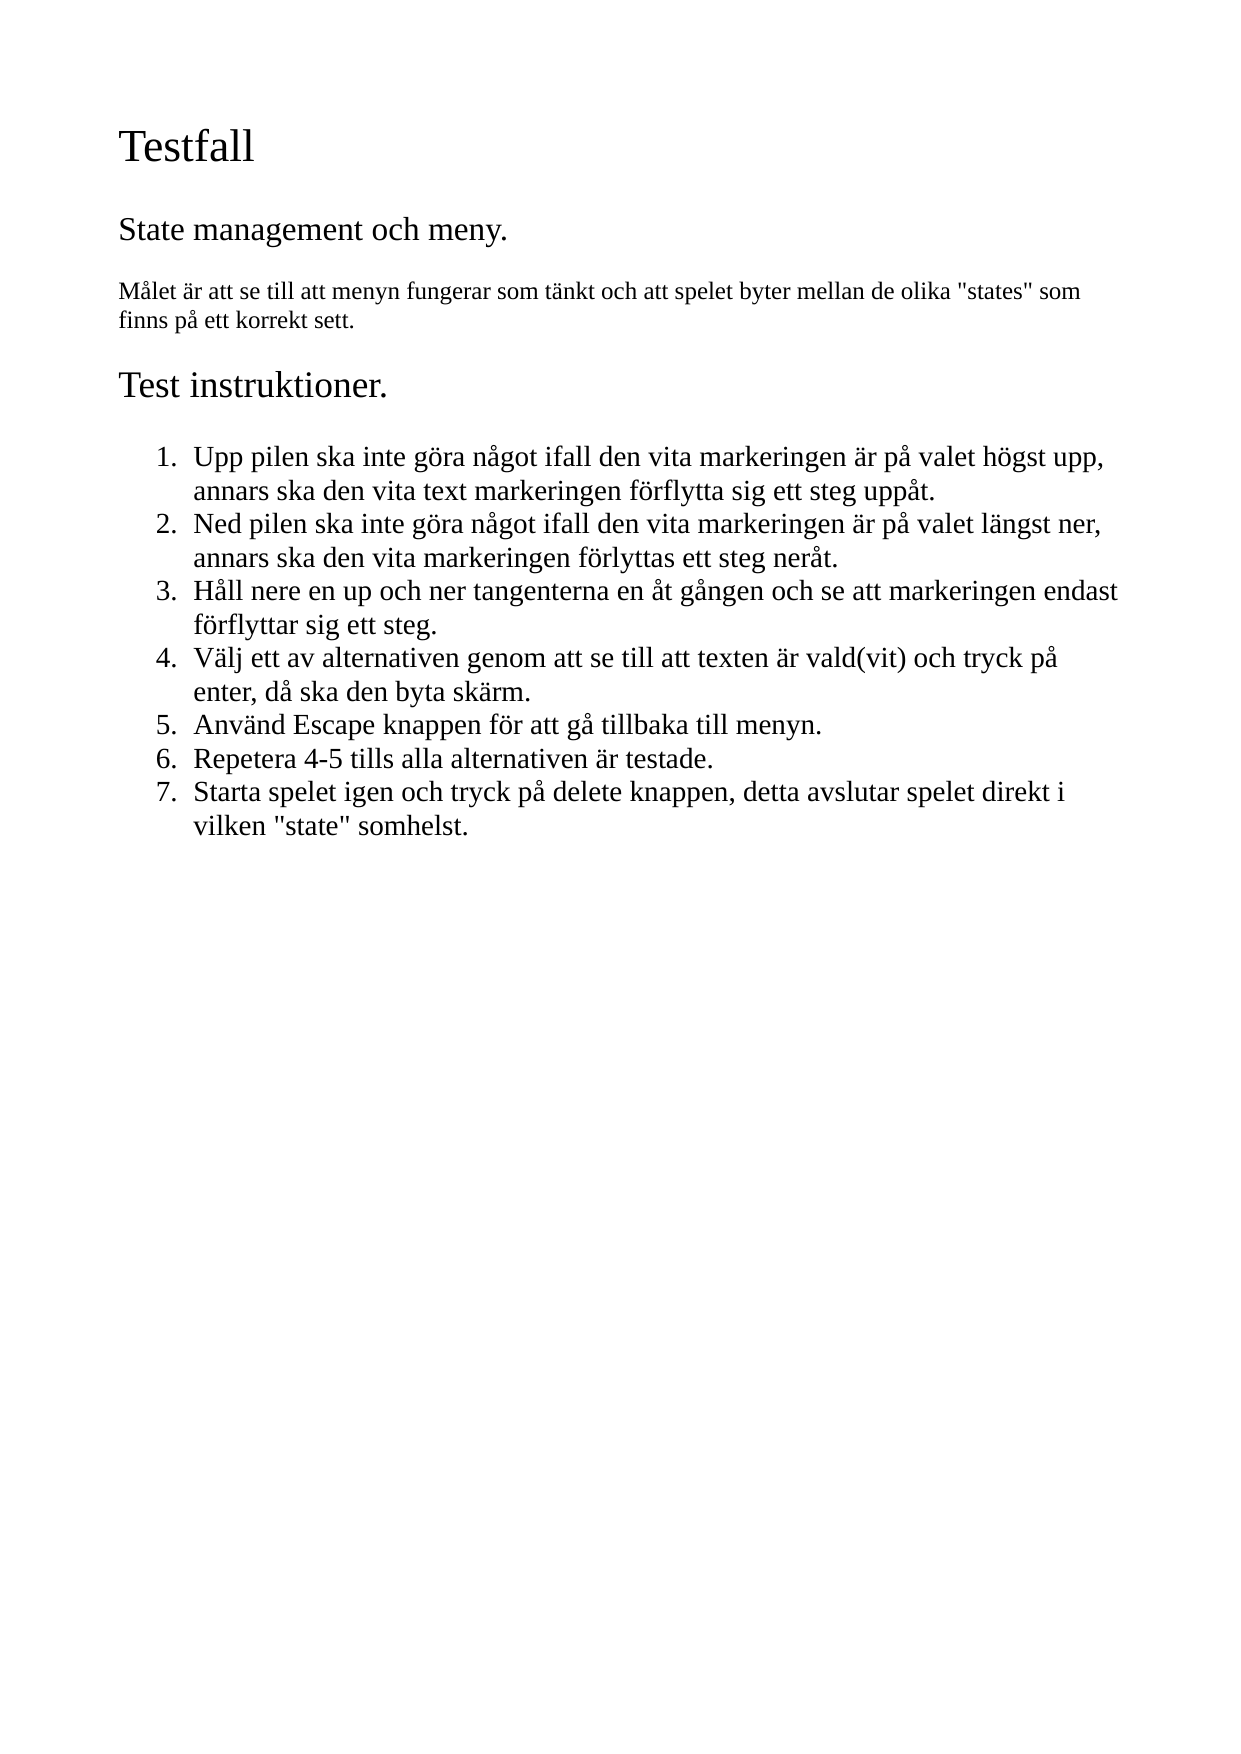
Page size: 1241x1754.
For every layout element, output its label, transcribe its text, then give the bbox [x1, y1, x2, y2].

text State management och meny. [118, 209, 1122, 247]
text Målet är att se till att menyn fungerar som tänkt och att spelet byter mellan de olika "states" som finns på ett korrekt sett. [118, 276, 1122, 334]
list Håll nere en up och ner tangenterna en åt gången och se att markeringen endast förflyttar sig ett steg. [156, 573, 1122, 640]
list Välj ett av alternativen genom att se till att texten är vald(vit) och tryck på enter, då ska den byta skärm. [156, 640, 1122, 707]
list Repetera 4-5 tills alla alternativen är testade. [156, 741, 1122, 774]
list Använd Escape knappen för att gå tillbaka till menyn. [156, 707, 1122, 741]
list Upp pilen ska inte göra något ifall den vita markeringen är på valet högst upp, annars ska den vita text markeringen förflytta sig ett steg uppåt. [156, 439, 1122, 506]
list Ned pilen ska inte göra något ifall den vita markeringen är på valet längst ner, annars ska den vita markeringen förlyttas ett steg neråt. [156, 506, 1122, 573]
text Testfall [118, 118, 1122, 171]
text Test instruktioner. [118, 362, 1122, 406]
list Starta spelet igen och tryck på delete knappen, detta avslutar spelet direkt i vilken "state" somhelst. [156, 774, 1122, 842]
